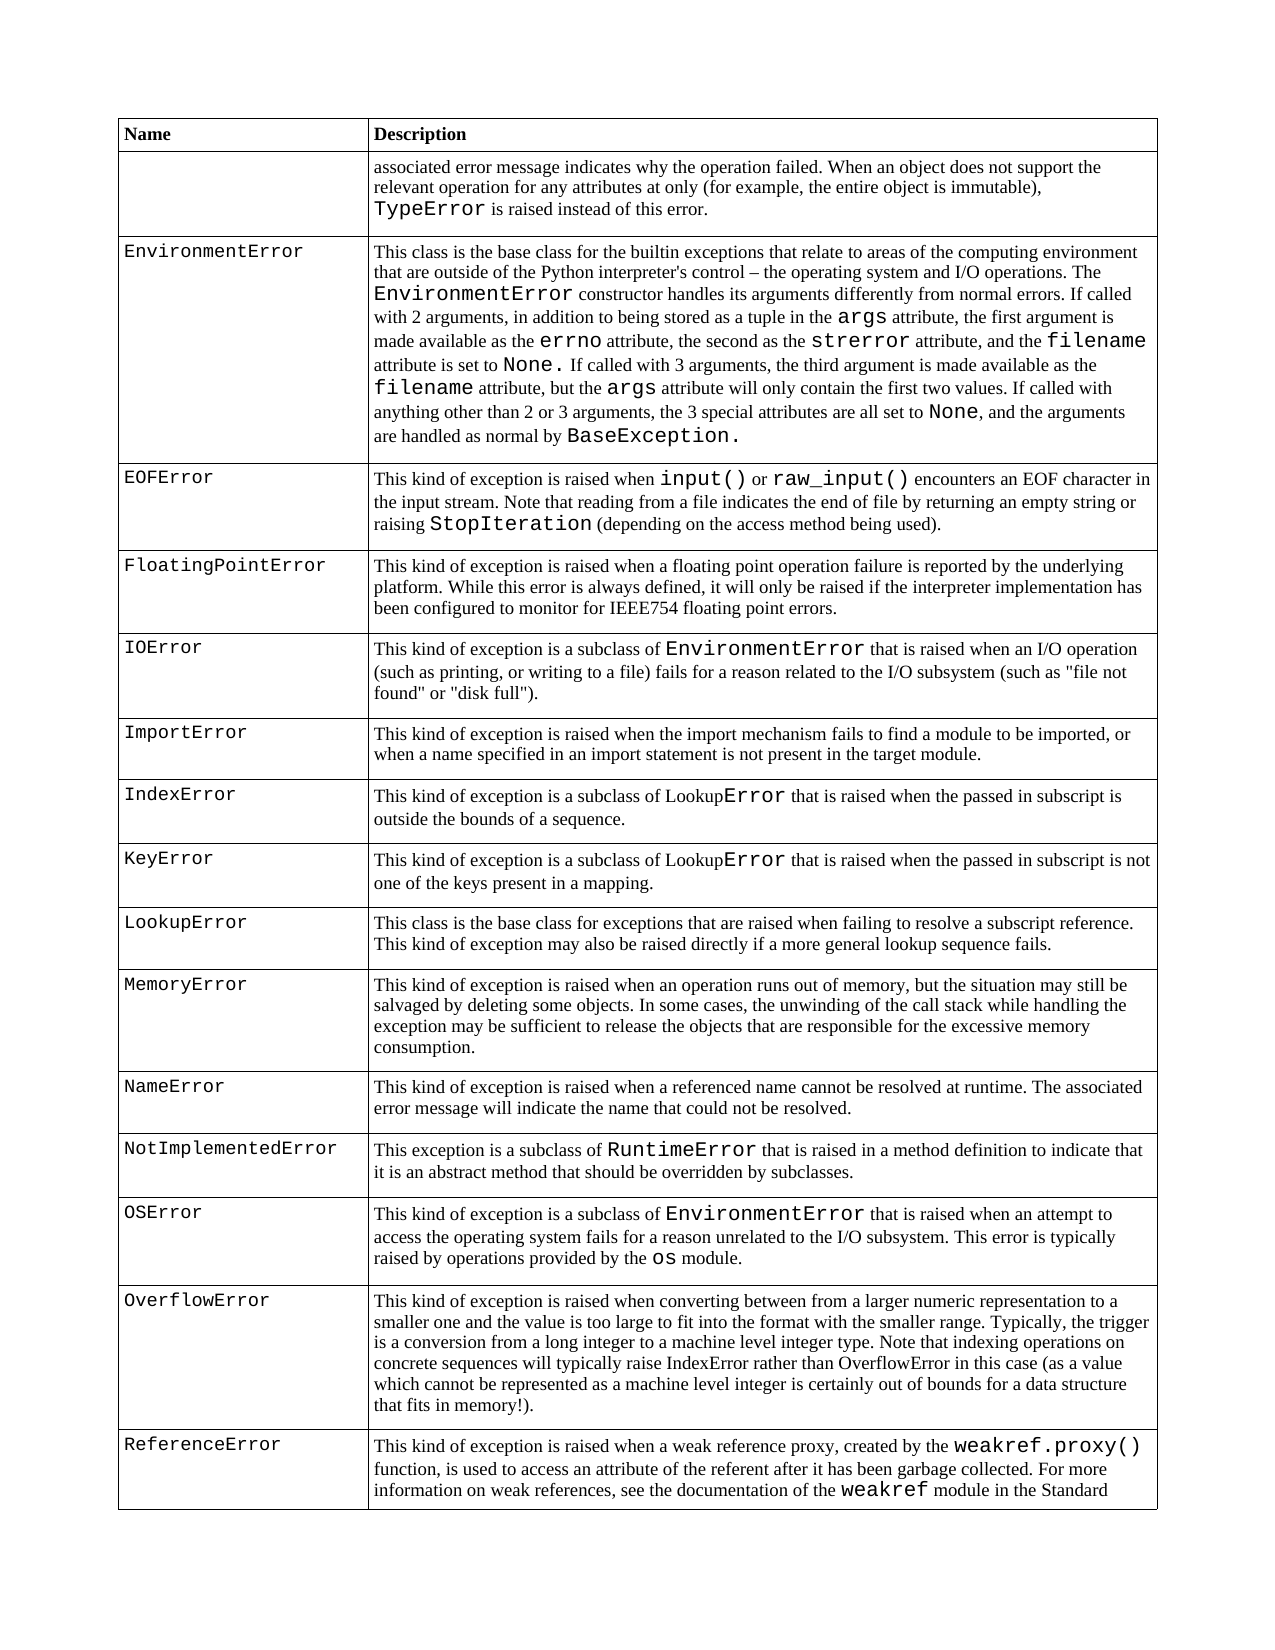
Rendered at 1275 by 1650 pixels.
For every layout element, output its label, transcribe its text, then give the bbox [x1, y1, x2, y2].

table_cell This kind of exception is raised when an operation runs out of memory, but the situation may still be salvaged by deleting some objects. In some cases, the unwinding of the call stack while handling the exception may be sufficient to release the objects that are responsible for the excessive memory consumption. [369, 970, 1157, 1071]
table_cell ImportError [119, 719, 368, 779]
table_cell This class is the base class for exceptions that are raised when failing to resolve a subscript reference. This kind of exception may also be raised directly if a more general lookup sequence fails. [369, 908, 1157, 969]
table_cell This kind of exception is a subclass of EnvironmentError that is raised when an attempt to access the operating system fails for a reason unrelated to the I/O subsystem. This error is typically raised by operations provided by the os module. [369, 1198, 1157, 1285]
table_cell This kind of exception is a subclass of EnvironmentError that is raised when an I/O operation (such as printing, or writing to a file) fails for a reason related to the I/O subsystem (such as "file not found" or "disk full"). [369, 634, 1157, 717]
table_cell This kind of exception is raised when the import mechanism fails to find a module to be imported, or when a name specified in an import statement is not present in the target module. [369, 719, 1157, 779]
table_cell EOFError [119, 464, 368, 550]
table_cell FloatingPointError [119, 551, 368, 632]
table_cell This exception is a subclass of RuntimeError that is raised in a method definition to indicate that it is an abstract method that should be overridden by subclasses. [369, 1134, 1157, 1197]
table_cell NameError [119, 1072, 368, 1133]
table_cell This kind of exception is raised when input() or raw_input() encounters an EOF character in the input stream. Note that reading from a file indicates the end of file by returning an empty string or raising StopIteration (depending on the access method being used). [369, 464, 1157, 550]
table_cell This kind of exception is raised when a floating point operation failure is reported by the underlying platform. While this error is always defined, it will only be raised if the interpreter implementation has been configured to monitor for IEEE754 floating point errors. [369, 551, 1157, 632]
table_cell This kind of exception is raised when a referenced name cannot be resolved at runtime. The associated error message will indicate the name that could not be resolved. [369, 1072, 1157, 1133]
table_cell MemoryError [119, 970, 368, 1071]
table_header Description [369, 119, 1157, 151]
table_cell LookupError [119, 908, 368, 969]
table_cell IndexError [119, 780, 368, 843]
table_cell IOError [119, 634, 368, 717]
table_cell This kind of exception is a subclass of LookupError that is raised when the passed in subscript is outside the bounds of a sequence. [369, 780, 1157, 843]
table_header Name [119, 119, 368, 151]
table_cell [119, 152, 368, 236]
table_cell This kind of exception is raised when converting between from a larger numeric representation to a smaller one and the value is too large to fit into the format with the smaller range. Typically, the trigger is a conversion from a long integer to a machine level integer type. Note that indexing operations on concrete sequences will typically raise IndexError rather than OverflowError in this case (as a value which cannot be represented as a machine level integer is certainly out of bounds for a data structure that fits in memory!). [369, 1286, 1157, 1429]
table_cell This kind of exception is raised when a weak reference proxy, created by the weakref.proxy() function, is used to access an attribute of the referent after it has been garbage collected. For more information on weak references, see the documentation of the weakref module in the Standard [369, 1430, 1157, 1509]
table_cell associated error message indicates why the operation failed. When an object does not support the relevant operation for any attributes at only (for example, the entire object is immutable), TypeError is raised instead of this error. [369, 152, 1157, 236]
table_cell EnvironmentError [119, 237, 368, 462]
table_cell OSError [119, 1198, 368, 1285]
table_cell ReferenceError [119, 1430, 368, 1509]
table_cell NotImplementedError [119, 1134, 368, 1197]
table_cell This kind of exception is a subclass of LookupError that is raised when the passed in subscript is not one of the keys present in a mapping. [369, 844, 1157, 907]
table_cell OverflowError [119, 1286, 368, 1429]
table_cell KeyError [119, 844, 368, 907]
table_cell This class is the base class for the builtin exceptions that relate to areas of the computing environment that are outside of the Python interpreter's control – the operating system and I/O operations. The EnvironmentError constructor handles its arguments differently from normal errors. If called with 2 arguments, in addition to being stored as a tuple in the args attribute, the first argument is made available as the errno attribute, the second as the strerror attribute, and the filename attribute is set to None. If called with 3 arguments, the third argument is made available as the filename attribute, but the args attribute will only contain the first two values. If called with anything other than 2 or 3 arguments, the 3 special attributes are all set to None, and the arguments are handled as normal by BaseException. [369, 237, 1157, 462]
